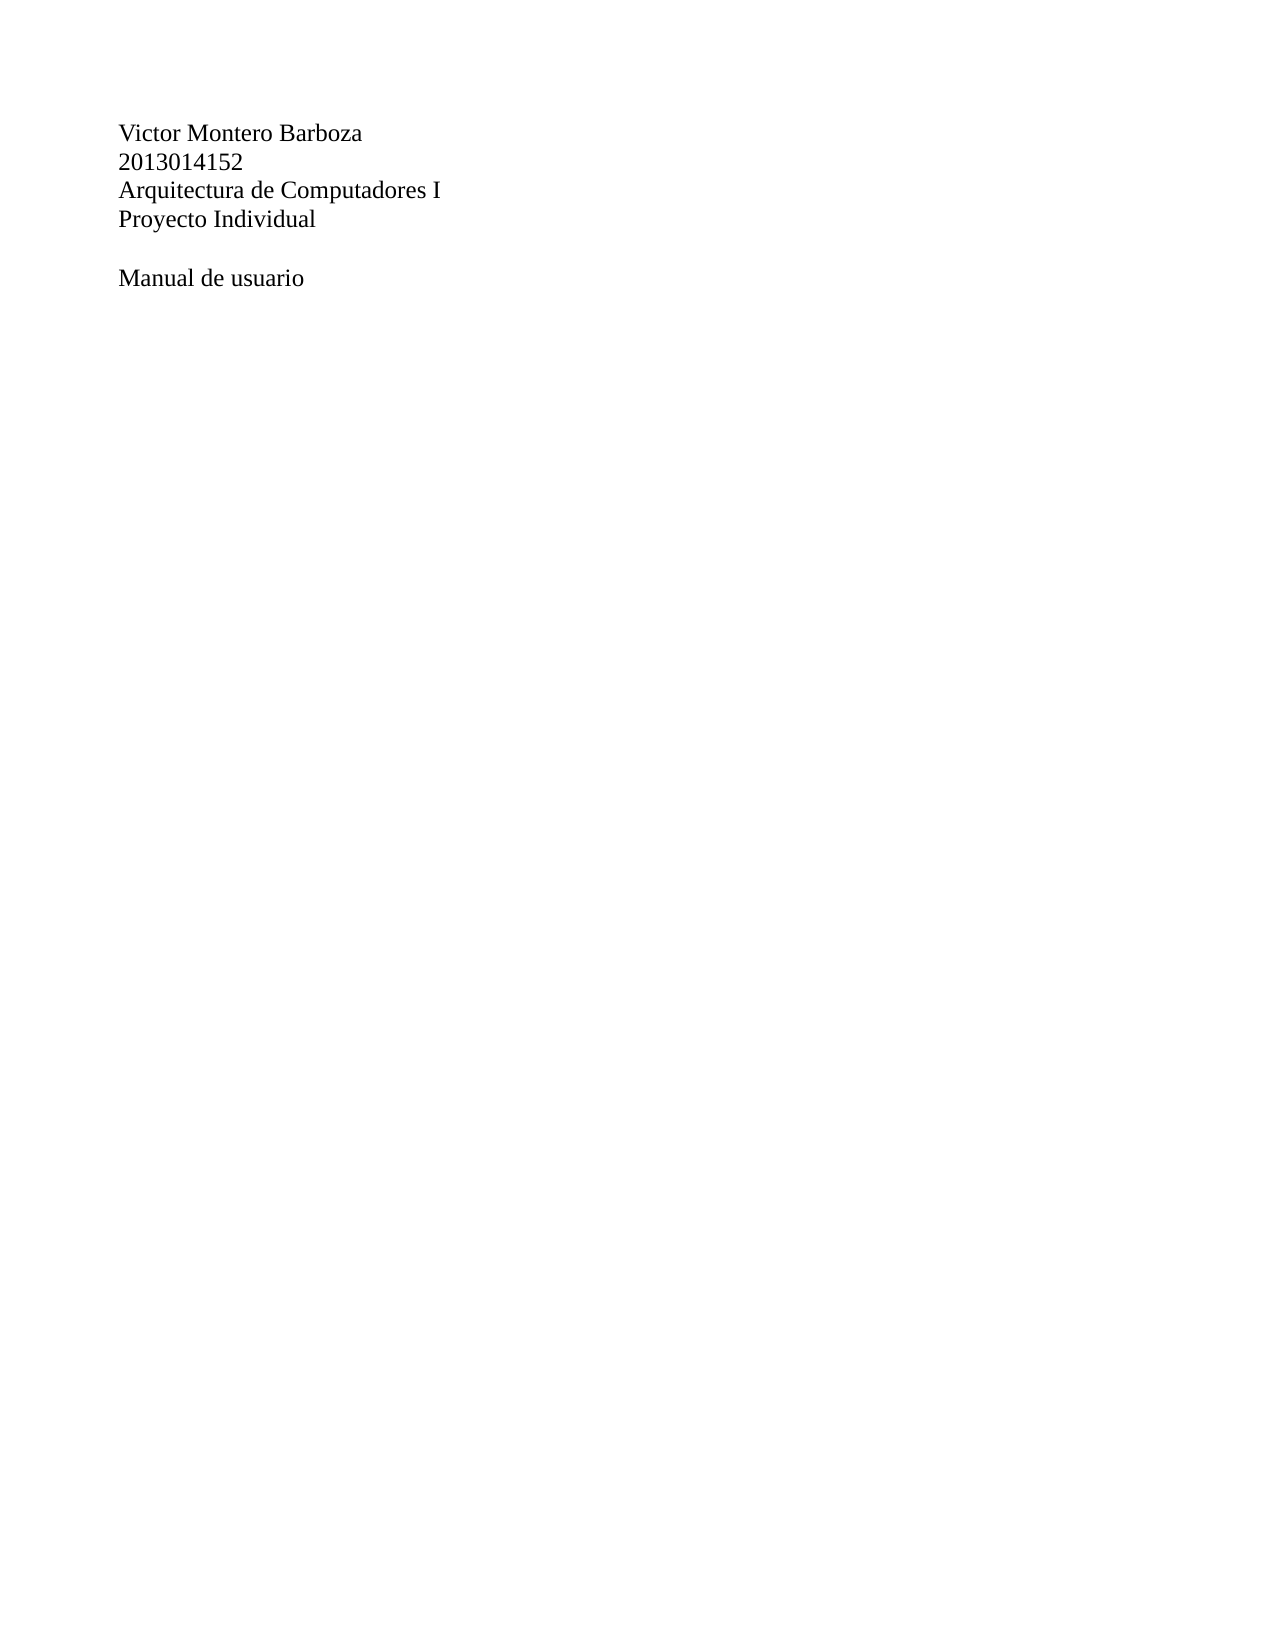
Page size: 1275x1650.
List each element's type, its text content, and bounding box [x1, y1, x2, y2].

text Manual de usuario [118, 263, 1157, 291]
